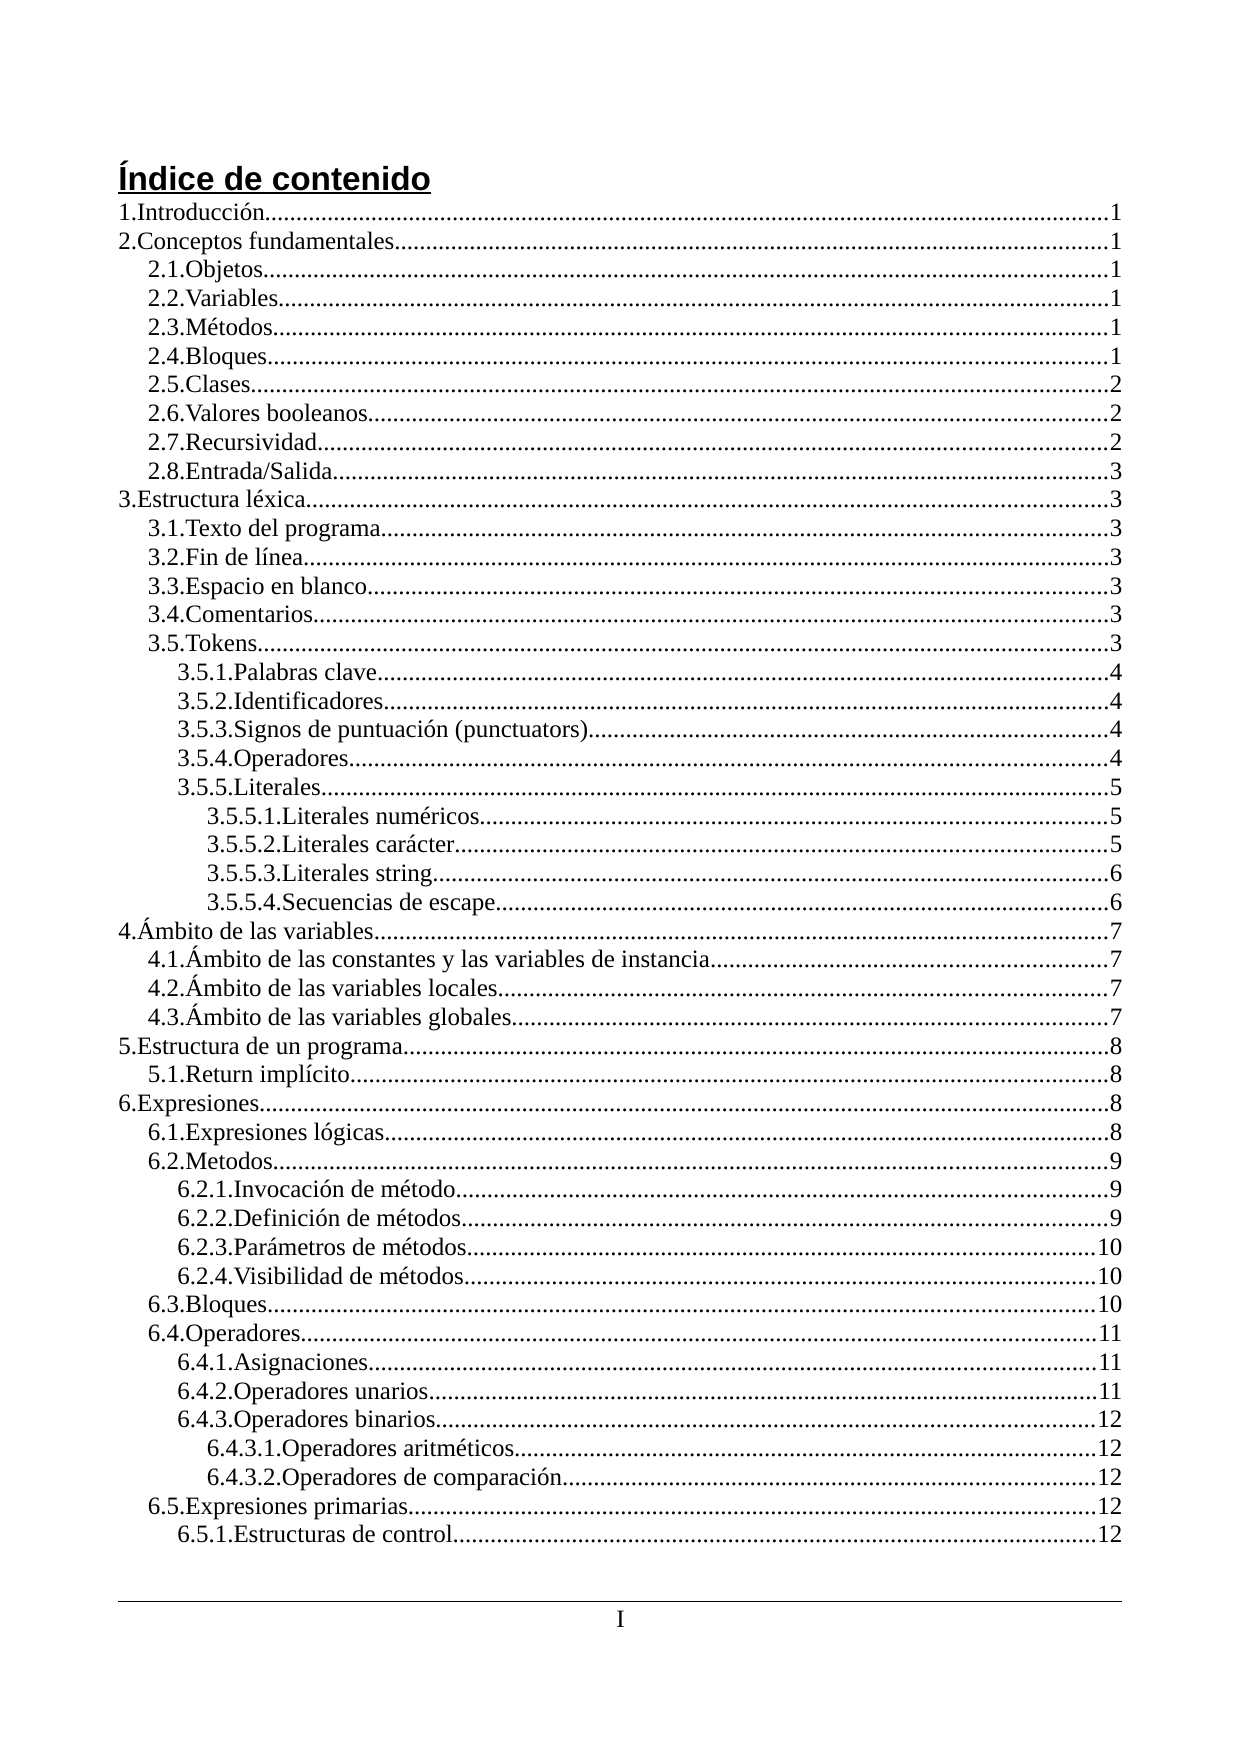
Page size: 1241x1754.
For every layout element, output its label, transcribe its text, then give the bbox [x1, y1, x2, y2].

text 1.Introducción 1 [118, 197, 1122, 226]
text 3.5.1.Palabras clave 4 [177, 657, 1122, 686]
text 2.5.Clases 2 [148, 369, 1122, 398]
text 4.3.Ámbito de las variables globales 7 [148, 1002, 1122, 1031]
text 3.5.4.Operadores 4 [177, 743, 1122, 772]
text 3.Estructura léxica 3 [118, 484, 1122, 513]
text 4.Ámbito de las variables 7 [118, 916, 1122, 944]
text 3.5.5.4.Secuencias de escape 6 [207, 887, 1122, 916]
text 2.3.Métodos 1 [148, 312, 1122, 341]
text 6.4.2.Operadores unarios 11 [177, 1376, 1122, 1404]
text 6.5.Expresiones primarias 12 [148, 1491, 1122, 1519]
subtitle Índice de contenido [118, 159, 1122, 197]
text 6.2.2.Definición de métodos 9 [177, 1203, 1122, 1232]
text 3.1.Texto del programa 3 [148, 513, 1122, 542]
text 6.2.Metodos 9 [148, 1146, 1122, 1174]
text 3.3.Espacio en blanco 3 [148, 571, 1122, 599]
text 2.7.Recursividad 2 [148, 427, 1122, 456]
text 2.2.Variables 1 [148, 283, 1122, 312]
text 3.5.5.Literales 5 [177, 772, 1122, 801]
text 6.3.Bloques 10 [148, 1289, 1122, 1318]
text 2.8.Entrada/Salida 3 [148, 456, 1122, 484]
text 6.4.1.Asignaciones 11 [177, 1347, 1122, 1376]
text 3.2.Fin de línea 3 [148, 542, 1122, 571]
text 3.5.5.2.Literales carácter 5 [207, 829, 1122, 858]
text 3.4.Comentarios 3 [148, 599, 1122, 628]
text 4.1.Ámbito de las constantes y las variables de instancia 7 [148, 944, 1122, 973]
text 3.5.3.Signos de puntuación (punctuators) 4 [177, 714, 1122, 743]
text 6.4.3.Operadores binarios 12 [177, 1404, 1122, 1433]
text 2.1.Objetos 1 [148, 254, 1122, 283]
text 6.Expresiones 8 [118, 1088, 1122, 1117]
text 6.4.3.1.Operadores aritméticos 12 [207, 1433, 1122, 1462]
text 6.2.4.Visibilidad de métodos 10 [177, 1261, 1122, 1289]
text 3.5.5.3.Literales string 6 [207, 858, 1122, 887]
text 2.6.Valores booleanos 2 [148, 398, 1122, 427]
text 6.1.Expresiones lógicas 8 [148, 1117, 1122, 1146]
text 5.Estructura de un programa 8 [118, 1031, 1122, 1059]
text 4.2.Ámbito de las variables locales 7 [148, 973, 1122, 1002]
text 6.2.1.Invocación de método 9 [177, 1174, 1122, 1203]
text 2.Conceptos fundamentales 1 [118, 226, 1122, 254]
text 5.1.Return implícito 8 [148, 1059, 1122, 1088]
text 6.5.1.Estructuras de control 12 [177, 1519, 1122, 1548]
text 6.4.Operadores 11 [148, 1318, 1122, 1347]
text 2.4.Bloques 1 [148, 341, 1122, 369]
text 3.5.5.1.Literales numéricos 5 [207, 801, 1122, 829]
text 3.5.2.Identificadores 4 [177, 686, 1122, 714]
text 3.5.Tokens 3 [148, 628, 1122, 657]
text 6.2.3.Parámetros de métodos 10 [177, 1232, 1122, 1261]
text 6.4.3.2.Operadores de comparación 12 [207, 1462, 1122, 1491]
